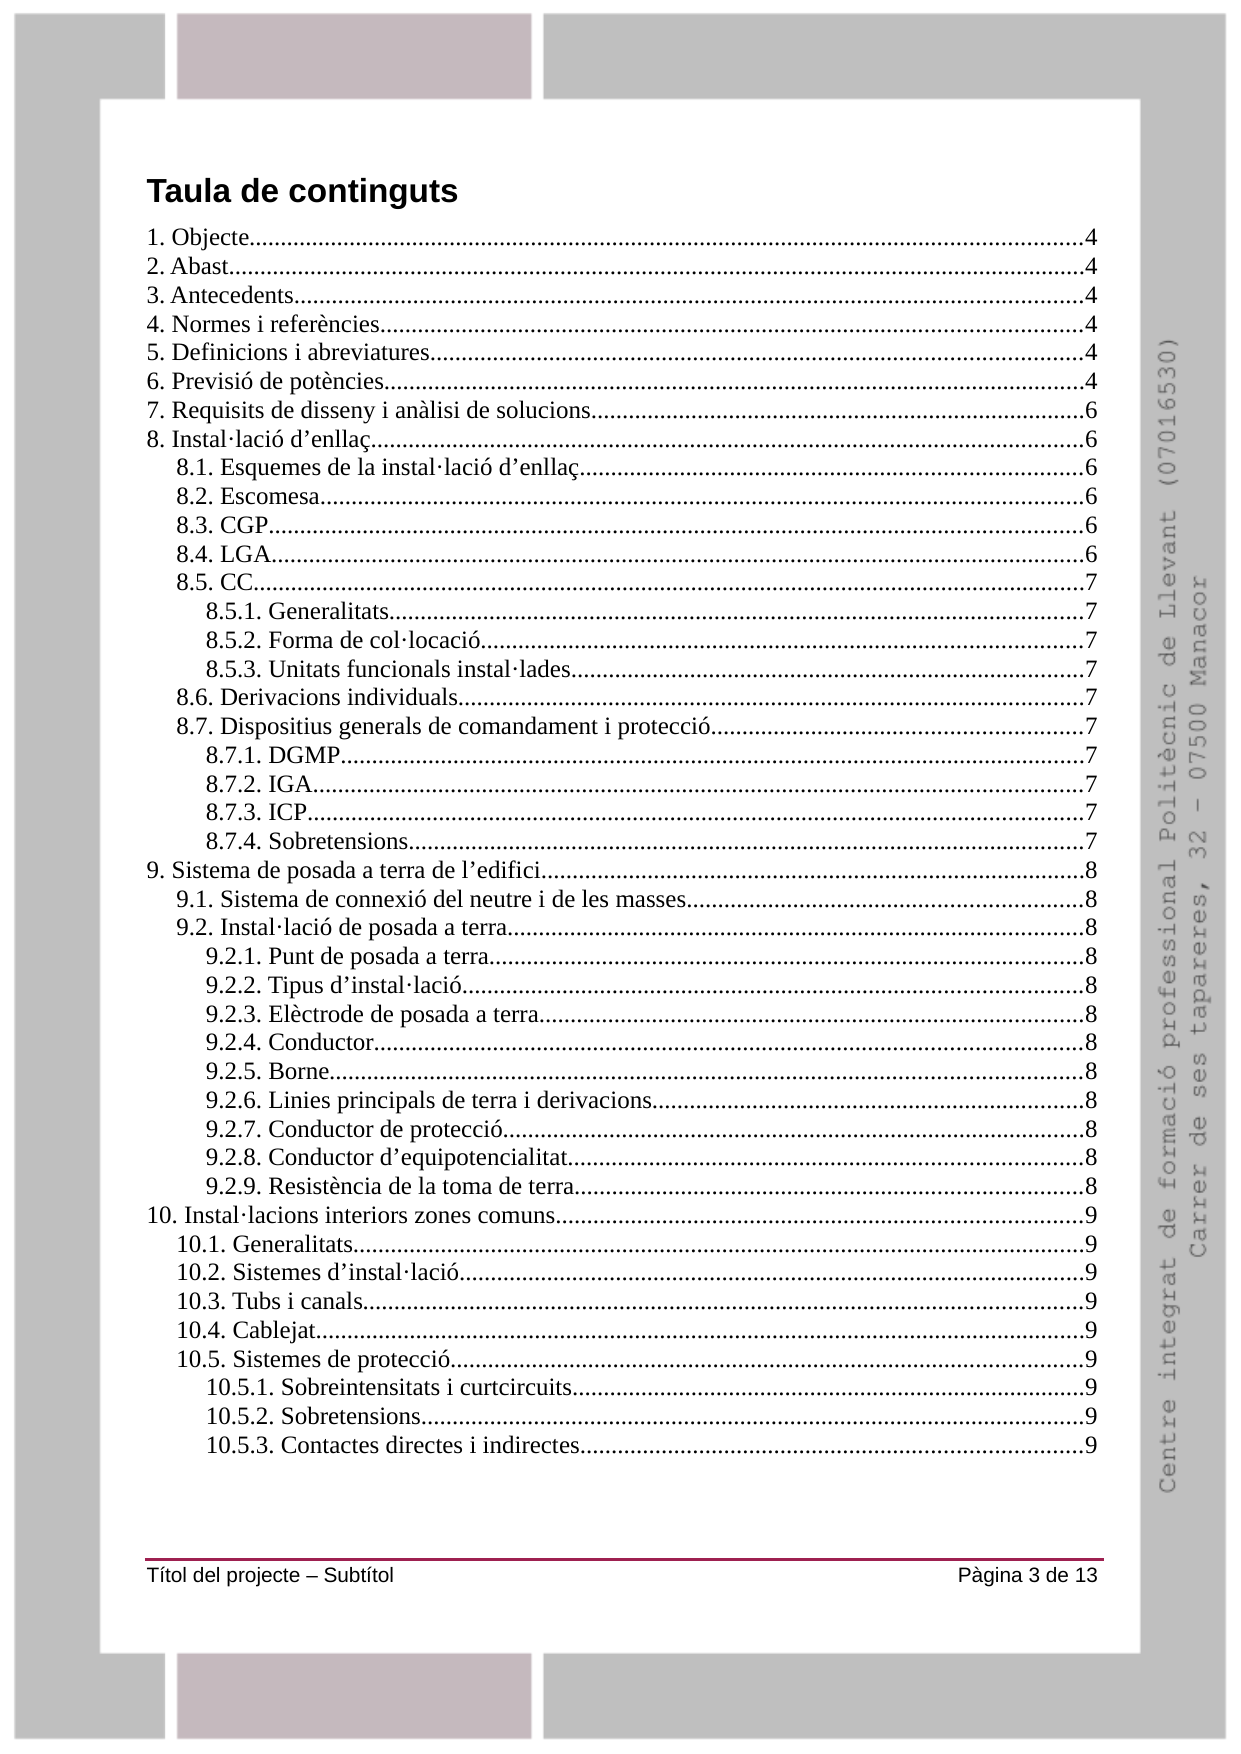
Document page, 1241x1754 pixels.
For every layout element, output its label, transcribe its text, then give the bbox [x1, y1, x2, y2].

text 8.5.1. Generalitats. 7 [206, 596, 1098, 625]
text 9.1. Sistema de connexió del neutre i de les masses 8 [176, 884, 1098, 912]
text 10.5.2. Sobretensions 9 [206, 1401, 1098, 1430]
text 8.5.3. Unitats funcionals instal·lades 7 [206, 654, 1098, 682]
text 8.7.2. IGA 7 [206, 769, 1098, 797]
text 8.6. Derivacions individuals 7 [176, 682, 1098, 711]
text 7. Requisits de disseny i anàlisi de solucions 6 [146, 395, 1098, 424]
text 9.2.8. Conductor d’equipotencialitat 8 [206, 1142, 1098, 1171]
text 10.4. Cablejat 9 [176, 1315, 1098, 1344]
text 8.4. LGA 6 [176, 539, 1098, 567]
text 8.7.1. DGMP 7 [206, 740, 1098, 769]
text 10.5.3. Contactes directes i indirectes 9 [206, 1430, 1098, 1459]
text 9.2.1. Punt de posada a terra 8 [206, 941, 1098, 970]
text 4. Normes i referències 4 [146, 309, 1098, 337]
text 10.3. Tubs i canals 9 [176, 1286, 1098, 1315]
text 10.1. Generalitats 9 [176, 1229, 1098, 1257]
text 9.2.5. Borne 8 [206, 1056, 1098, 1085]
text 9.2.2. Tipus d’instal·lació 8 [206, 970, 1098, 999]
text 10.5. Sistemes de protecció 9 [176, 1344, 1098, 1372]
text 10.2. Sistemes d’instal·lació 9 [176, 1257, 1098, 1286]
text 8.7.4. Sobretensions 7 [206, 826, 1098, 855]
text 9.2.9. Resistència de la toma de terra 8 [206, 1171, 1098, 1200]
text 8.1. Esquemes de la instal·lació d’enllaç 6 [176, 452, 1098, 481]
text 8.5.2. Forma de col·locació 7 [206, 625, 1098, 654]
text 9.2.4. Conductor 8 [206, 1027, 1098, 1056]
text 8.7.3. ICP 7 [206, 797, 1098, 826]
text 10. Instal·lacions interiors zones comuns 9 [146, 1200, 1098, 1229]
text 8.3. CGP 6 [176, 510, 1098, 539]
picture [0, 0, 1241, 1754]
text 9.2.3. Elèctrode de posada a terra 8 [206, 999, 1098, 1027]
text 2. Abast 4 [146, 251, 1098, 280]
text 3. Antecedents 4 [146, 280, 1098, 309]
text 1. Objecte 4 [146, 222, 1098, 251]
subtitle Taula de continguts [146, 171, 1098, 210]
text 5. Definicions i abreviatures 4 [146, 337, 1098, 366]
text 10.5.1. Sobreintensitats i curtcircuits 9 [206, 1372, 1098, 1401]
text 8. Instal·lació d’enllaç 6 [146, 424, 1098, 452]
text 8.5. CC 7 [176, 567, 1098, 596]
text 9.2. Instal·lació de posada a terra 8 [176, 912, 1098, 941]
text 8.2. Escomesa 6 [176, 481, 1098, 510]
text 9.2.6. Linies principals de terra i derivacions 8 [206, 1085, 1098, 1114]
text 8.7. Dispositius generals de comandament i protecció 7 [176, 711, 1098, 740]
text 9. Sistema de posada a terra de l’edifici 8 [146, 855, 1098, 884]
text 9.2.7. Conductor de protecció 8 [206, 1114, 1098, 1142]
text 6. Previsió de potències 4 [146, 366, 1098, 395]
